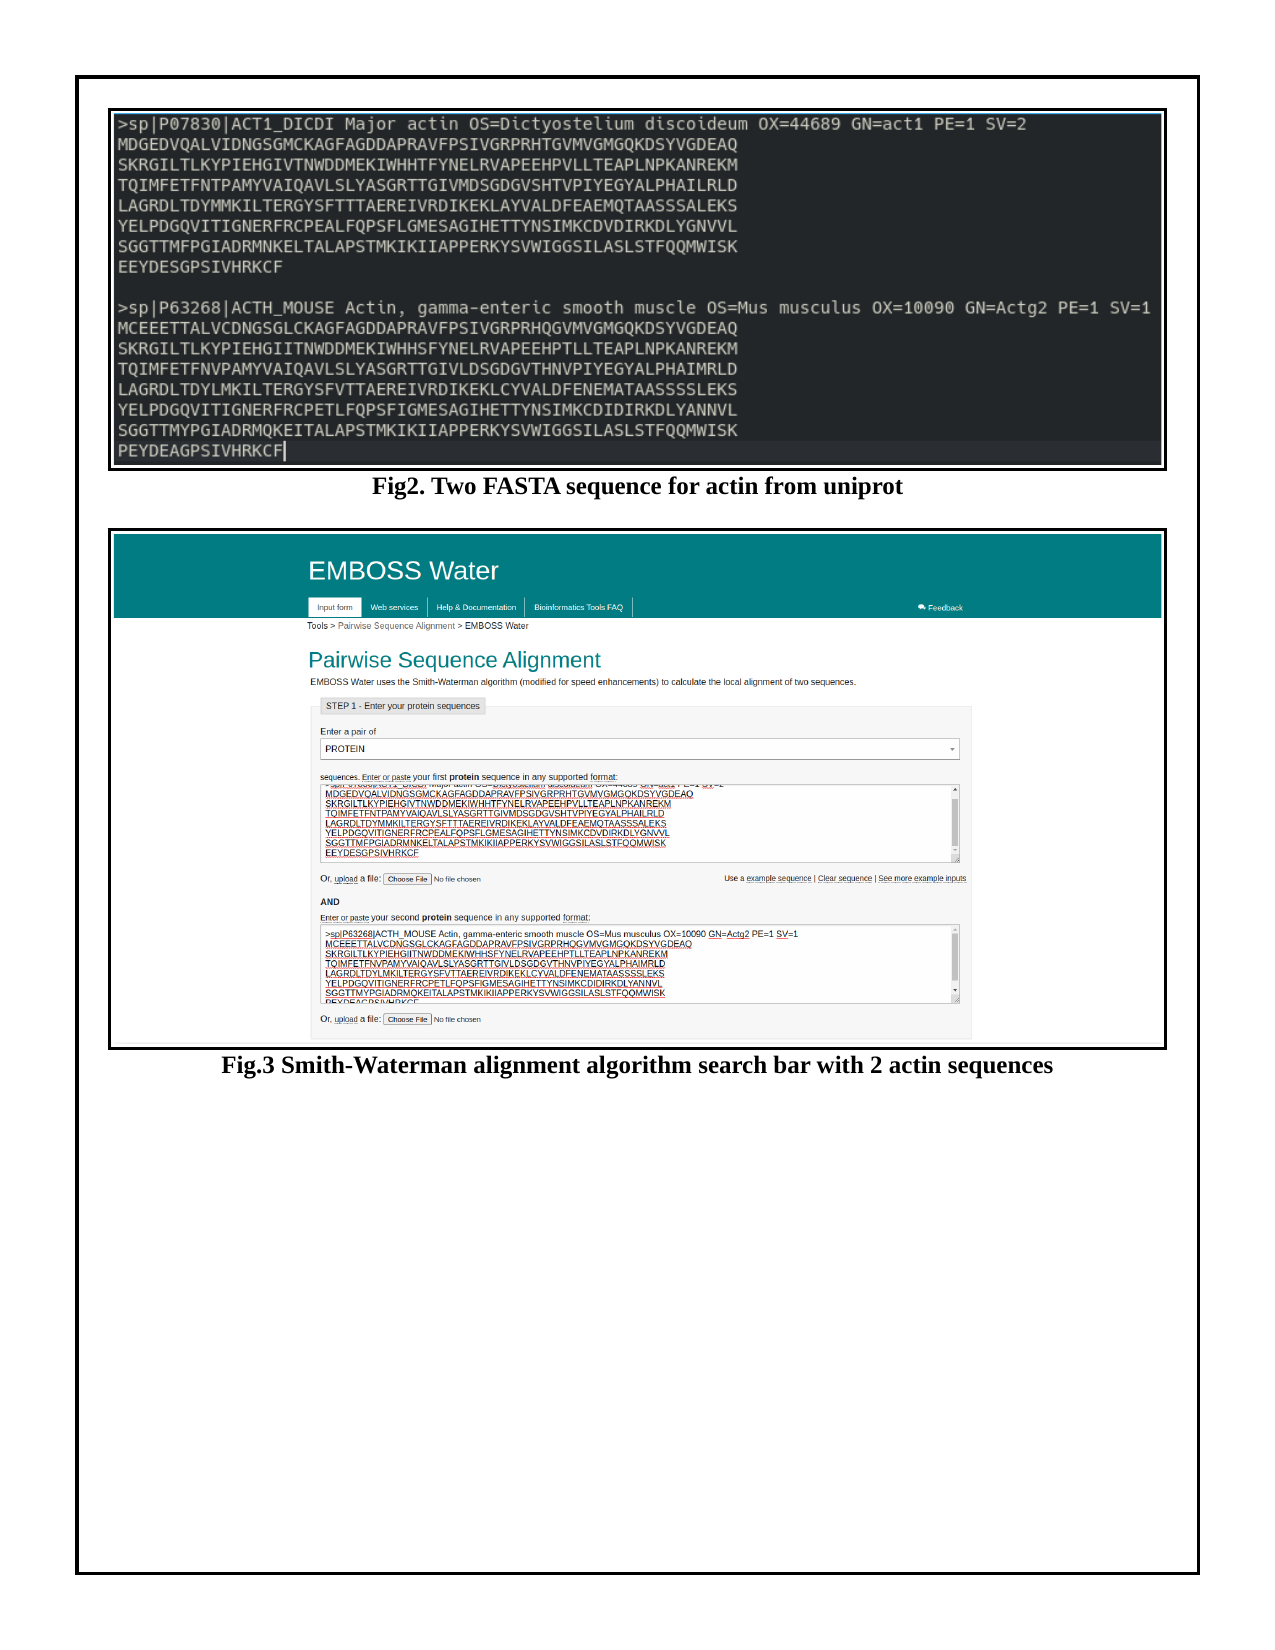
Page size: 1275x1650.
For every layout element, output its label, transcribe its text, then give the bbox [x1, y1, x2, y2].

text Fig.3 Smith-Waterman alignment algorithm search bar with 2 actin sequences [108, 1050, 1167, 1079]
picture [113, 534, 1162, 1044]
picture [113, 113, 1162, 465]
text Fig2. Two FASTA sequence for actin from uniprot [108, 471, 1167, 499]
text [111, 531, 1164, 1047]
text [111, 111, 1164, 468]
